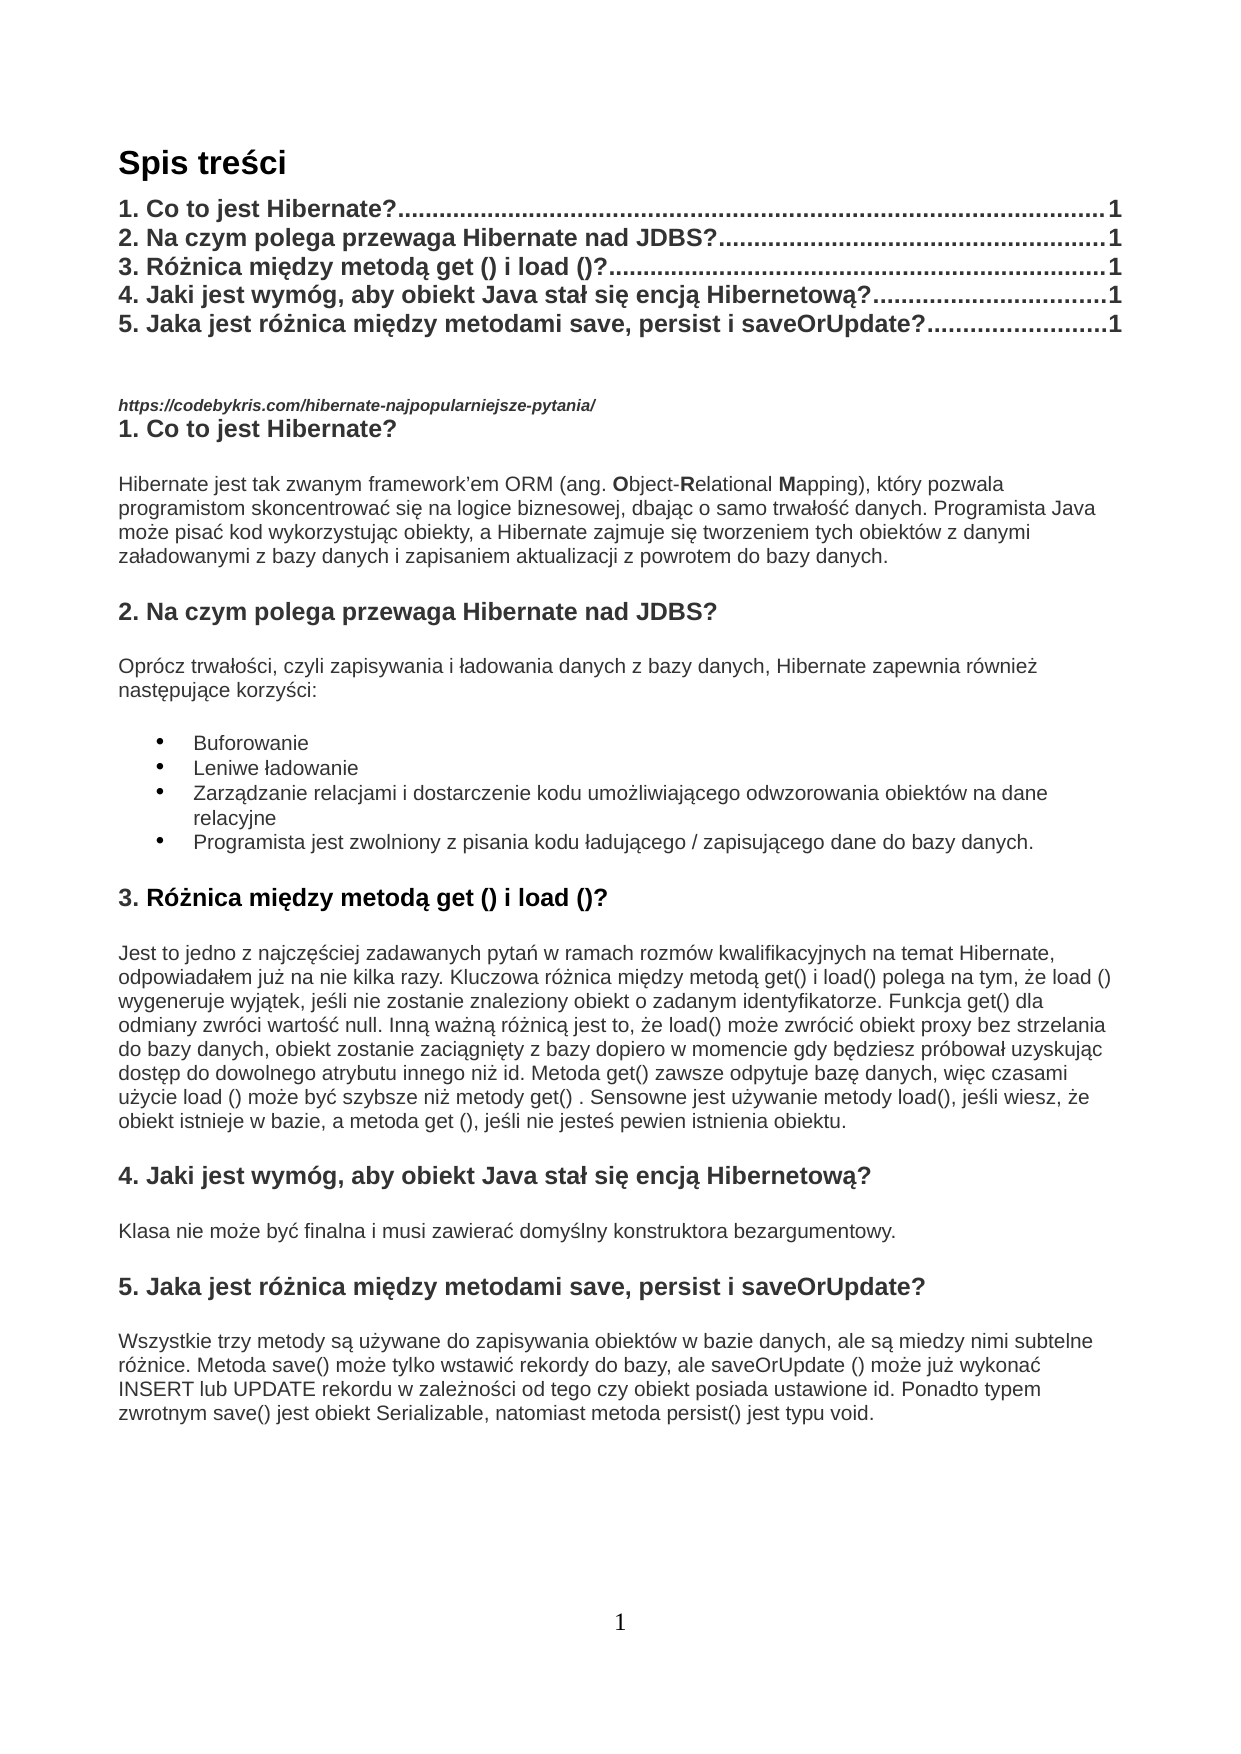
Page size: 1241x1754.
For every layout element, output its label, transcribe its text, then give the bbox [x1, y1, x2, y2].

text Hibernate jest tak zwanym framework’em ORM (ang. Object-Relational Mapping), który pozwala programistom skoncentrować się na logice biznesowej, dbając o samo trwałość danych. Programista Java może pisać kod wykorzystując obiekty, a Hibernate zajmuje się tworzeniem tych obiektów z danymi załadowanymi z bazy danych i zapisaniem aktualizacji z powrotem do bazy danych. [118, 472, 1122, 568]
text Wszystkie trzy metody są używane do zapisywania obiektów w bazie danych, ale są miedzy nimi subtelne różnice. Metoda save() może tylko wstawić rekordy do bazy, ale saveOrUpdate () może już wykonać INSERT lub UPDATE rekordu w zależności od tego czy obiekt posiada ustawione id. Ponadto typem zwrotnym save() jest obiekt Serializable, natomiast metoda persist() jest typu void. [118, 1329, 1122, 1425]
subtitle 4. Jaki jest wymóg, aby obiekt Java stał się encją Hibernetową? [118, 1161, 1122, 1190]
text Oprócz trwałości, czyli zapisywania i ładowania danych z bazy danych, Hibernate zapewnia również następujące korzyści: [118, 654, 1122, 702]
list Leniwe ładowanie [156, 756, 1122, 781]
subtitle 5. Jaka jest różnica między metodami save, persist i saveOrUpdate? 1 [118, 309, 1122, 338]
subtitle 1. Co to jest Hibernate? [118, 414, 1122, 472]
list Programista jest zwolniony z pisania kodu ładującego / zapisującego dane do bazy danych. [156, 830, 1122, 883]
subtitle 4. Jaki jest wymóg, aby obiekt Java stał się encją Hibernetową? 1 [118, 280, 1122, 309]
text Jest to jedno z najczęściej zadawanych pytań w ramach rozmów kwalifikacyjnych na temat Hibernate, odpowiadałem już na nie kilka razy. Kluczowa różnica między metodą get() i load() polega na tym, że load () wygeneruje wyjątek, jeśli nie zostanie znaleziony obiekt o zadanym identyfikatorze. Funkcja get() dla odmiany zwróci wartość null. Inną ważną różnicą jest to, że load() może zwrócić obiekt proxy bez strzelania do bazy danych, obiekt zostanie zaciągnięty z bazy dopiero w momencie gdy będziesz próbował uzyskując dostęp do dowolnego atrybutu innego niż id. Metoda get() zawsze odpytuje bazę danych, więc czasami użycie load () może być szybsze niż metody get() . Sensowne jest używanie metody load(), jeśli wiesz, że obiekt istnieje w bazie, a metoda get (), jeśli nie jesteś pewien istnienia obiektu. [118, 941, 1122, 1133]
subtitle 2. Na czym polega przewaga Hibernate nad JDBS? [118, 597, 1122, 625]
subtitle Spis treści [118, 143, 1122, 182]
text Klasa nie może być finalna i musi zawierać domyślny konstruktora bezargumentowy. [118, 1219, 1122, 1243]
subtitle 2. Na czym polega przewaga Hibernate nad JDBS? 1 [118, 223, 1122, 252]
subtitle 1. Co to jest Hibernate? 1 [118, 194, 1122, 223]
text https://codebykris.com/hibernate-najpopularniejsze-pytania/ [118, 395, 1122, 414]
list Zarządzanie relacjami i dostarczenie kodu umożliwiającego odwzorowania obiektów na dane relacyjne [156, 781, 1122, 830]
list Buforowanie [156, 731, 1122, 756]
subtitle 3. Różnica między metodą get () i load ()? 1 [118, 252, 1122, 280]
subtitle 5. Jaka jest różnica między metodami save, persist i saveOrUpdate? [118, 1272, 1122, 1300]
subtitle 3. Różnica między metodą get () i load ()? [118, 883, 1122, 941]
